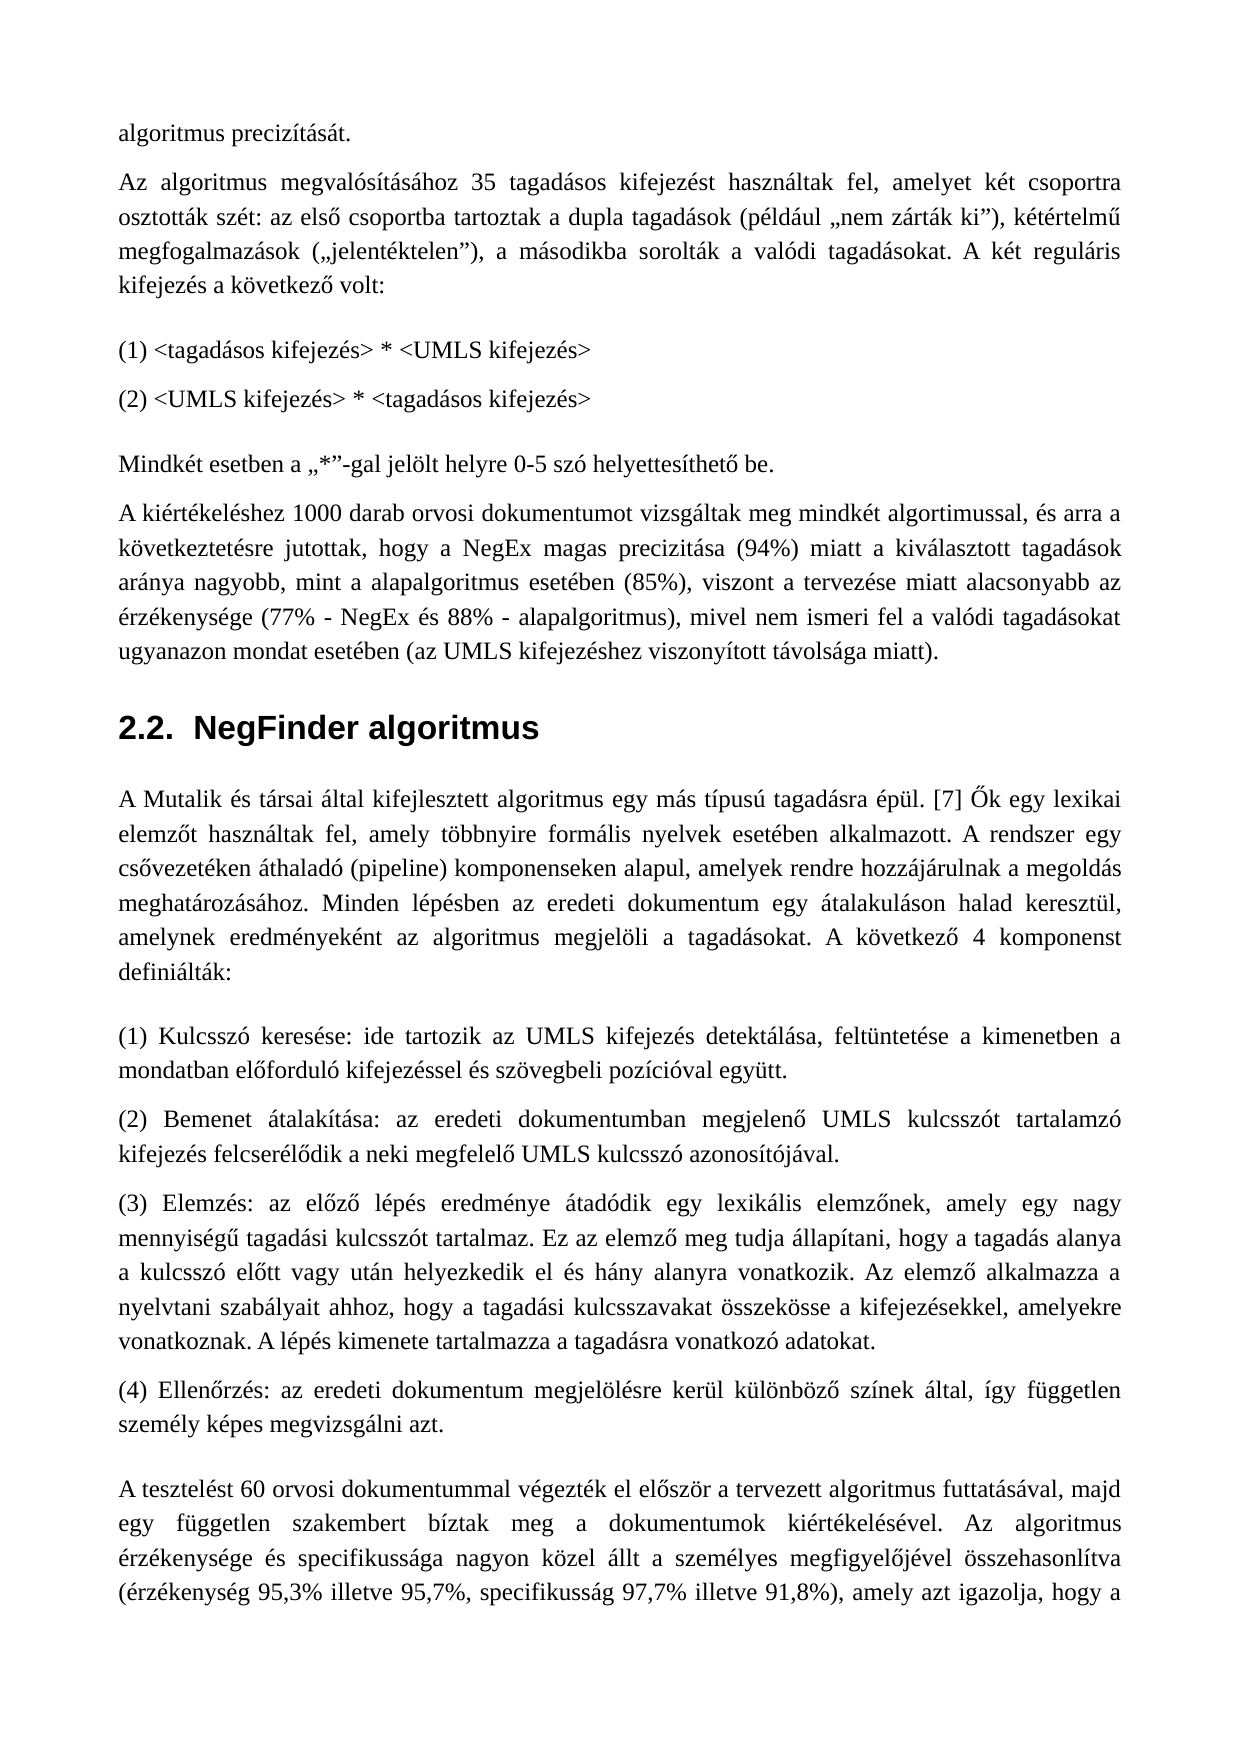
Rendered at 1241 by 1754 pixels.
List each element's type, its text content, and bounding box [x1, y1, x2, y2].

title A tesztelést 60 orvosi dokumentummal végezték el először a tervezett algoritmus futtatásával, majd egy független szakembert bíztak meg a dokumentumok kiértékelésével. Az algoritmus érzékenysége és specifikussága nagyon közel állt a személyes megfigyelőjével összehasonlítva (érzékenység 95,3% illetve 95,7%, specifikusság 97,7% illetve 91,8%), amely azt igazolja, hogy a [118, 1474, 1122, 1606]
subtitle NegFinder algoritmus [118, 708, 1122, 747]
text (4) Ellenőrzés: az eredeti dokumentum megjelölésre kerül különböző színek által, így független személy képes megvizsgálni azt. [118, 1375, 1122, 1438]
text (1) <tagadásos kifejezés> * <UMLS kifejezés> [118, 335, 1122, 364]
text (2) <UMLS kifejezés> * <tagadásos kifejezés> [118, 384, 1122, 413]
title Az algoritmus megvalósításához 35 tagadásos kifejezést használtak fel, amelyet két csoportra osztották szét: az első csoportba tartoztak a dupla tagadások (például „nem zárták ki”), kétértelmű megfogalmazások („jelentéktelen”), a másodikba sorolták a valódi tagadásokat. A két reguláris kifejezés a következő volt: [118, 167, 1122, 299]
text (1) Kulcsszó keresése: ide tartozik az UMLS kifejezés detektálása, feltüntetése a kimenetben a mondatban előforduló kifejezéssel és szövegbeli pozícióval együtt. [118, 1021, 1122, 1084]
text A kiértékeléshez 1000 darab orvosi dokumentumot vizsgáltak meg mindkét algortimussal, és arra a következtetésre jutottak, hogy a NegEx magas precizitása (94%) miatt a kiválasztott tagadások aránya nagyobb, mint a alapalgoritmus esetében (85%), viszont a tervezése miatt alacsonyabb az érzékenysége (77% - NegEx és 88% - alapalgoritmus), mivel nem ismeri fel a valódi tagadásokat ugyanazon mondat esetében (az UMLS kifejezéshez viszonyított távolsága miatt). [118, 498, 1122, 665]
title A Mutalik és társai által kifejlesztett algoritmus egy más típusú tagadásra épül. [7] Ők egy lexikai elemzőt használtak fel, amely többnyire formális nyelvek esetében alkalmazott. A rendszer egy csővezetéken áthaladó (pipeline) komponenseken alapul, amelyek rendre hozzájárulnak a megoldás meghatározásához. Minden lépésben az eredeti dokumentum egy átalakuláson halad keresztül, amelynek eredményeként az algoritmus megjelöli a tagadásokat. A következő 4 komponenst definiálták: [118, 784, 1122, 985]
text algoritmus precizítását. [118, 118, 1122, 147]
text (2) Bemenet átalakítása: az eredeti dokumentumban megjelenő UMLS kulcsszót tartalamzó kifejezés felcserélődik a neki megfelelő UMLS kulcsszó azonosítójával. [118, 1104, 1122, 1168]
title Mindkét esetben a „*”-gal jelölt helyre 0-5 szó helyettesíthető be. [118, 449, 1122, 477]
text (3) Elemzés: az előző lépés eredménye átadódik egy lexikális elemzőnek, amely egy nagy mennyiségű tagadási kulcsszót tartalmaz. Ez az elemző meg tudja állapítani, hogy a tagadás alanya a kulcsszó előtt vagy után helyezkedik el és hány alanyra vonatkozik. Az elemző alkalmazza a nyelvtani szabályait ahhoz, hogy a tagadási kulcsszavakat összekösse a kifejezésekkel, amelyekre vonatkoznak. A lépés kimenete tartalmazza a tagadásra vonatkozó adatokat. [118, 1188, 1122, 1355]
